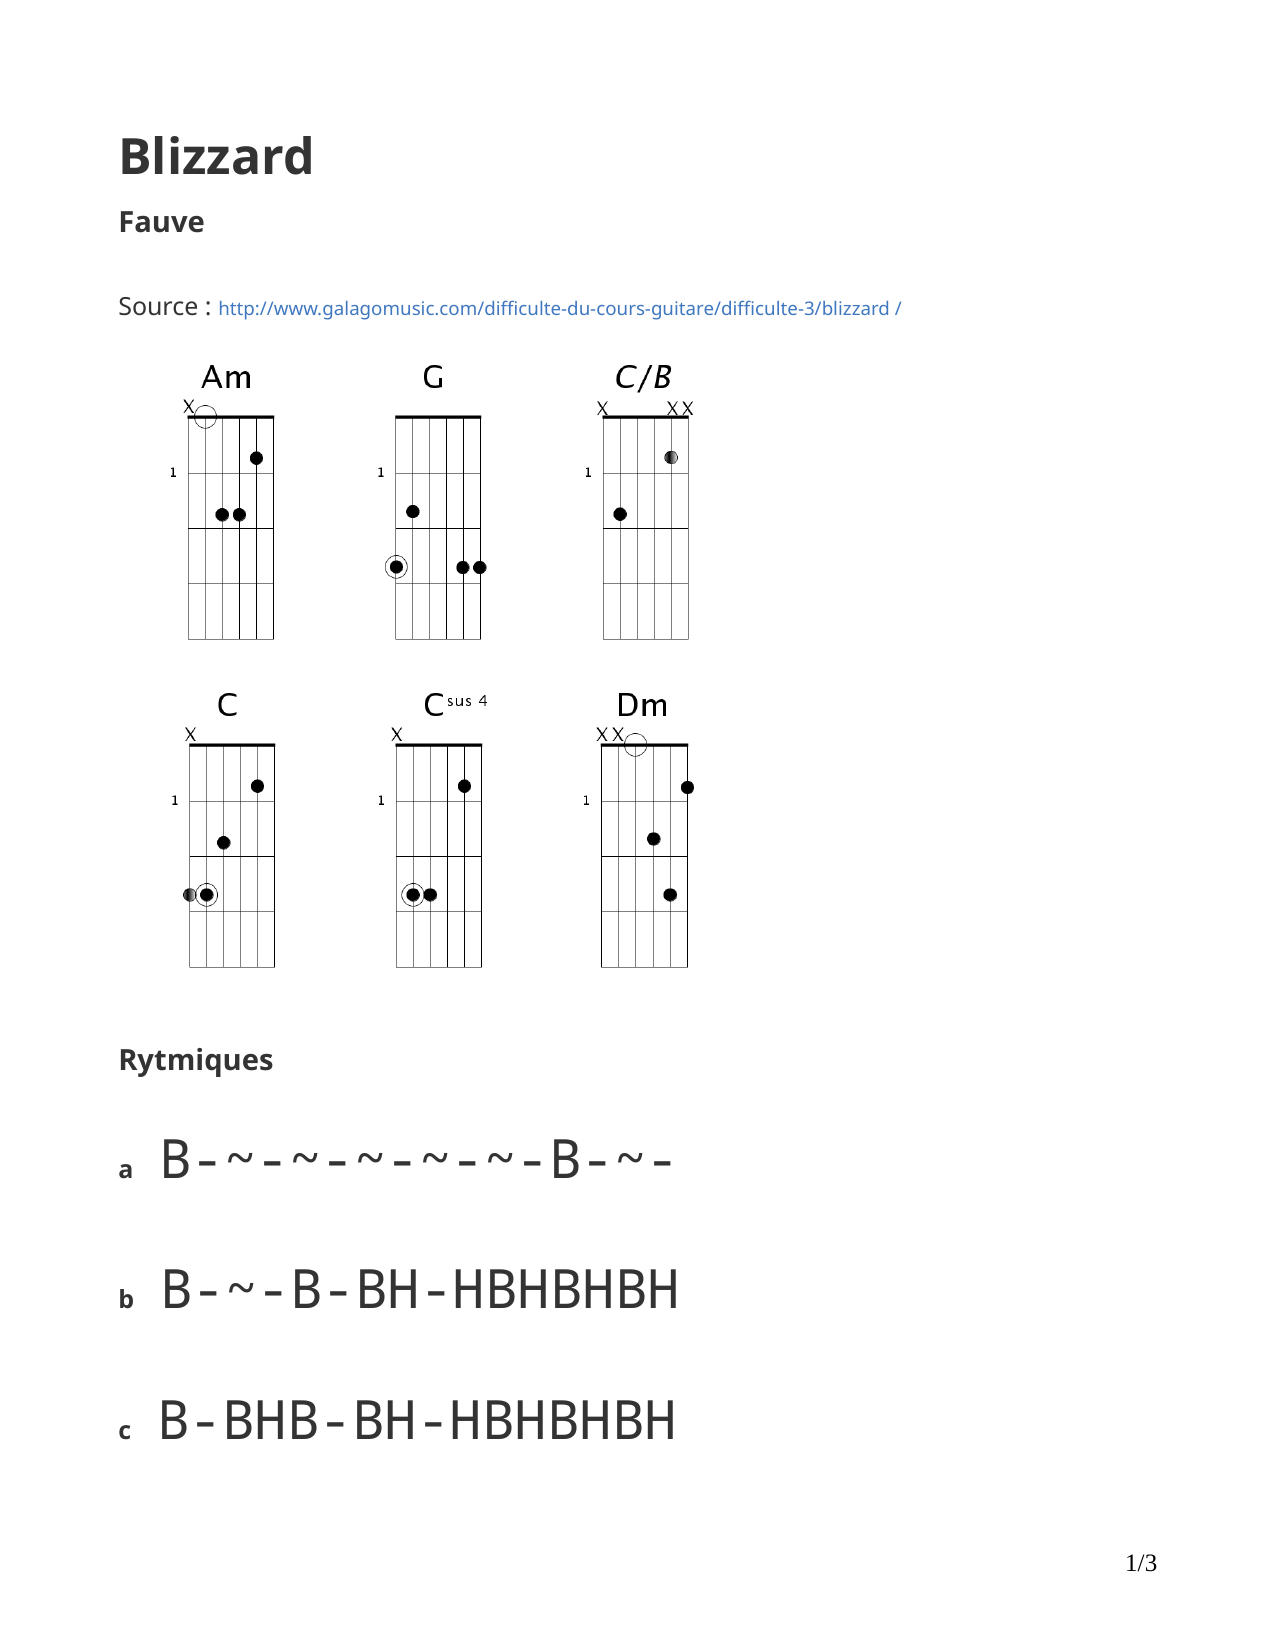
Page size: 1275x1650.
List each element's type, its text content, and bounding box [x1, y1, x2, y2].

text Source : http://www.galagomusic.com/difficulte-du-cours-guitare/difficulte-3/blizzard / [118, 283, 1157, 322]
subtitle Rytmiques [118, 1039, 1157, 1078]
text b B-~-B-BH-HBHBHBH [118, 1251, 1157, 1324]
subtitle Blizzard [118, 121, 1157, 189]
subtitle Fauve [118, 201, 1157, 241]
picture [362, 347, 498, 648]
table_cell [741, 705, 949, 1005]
picture [156, 676, 288, 976]
table_header [741, 376, 949, 676]
table_cell [949, 705, 1157, 1005]
text a B-~-~-~-~-~-B-~- [118, 1120, 1157, 1194]
picture [567, 676, 708, 976]
picture [569, 347, 706, 648]
picture [362, 676, 498, 976]
picture [154, 347, 290, 648]
table_header [949, 376, 1157, 676]
text c B-BHB-BH-HBHBHBH [118, 1381, 1157, 1455]
